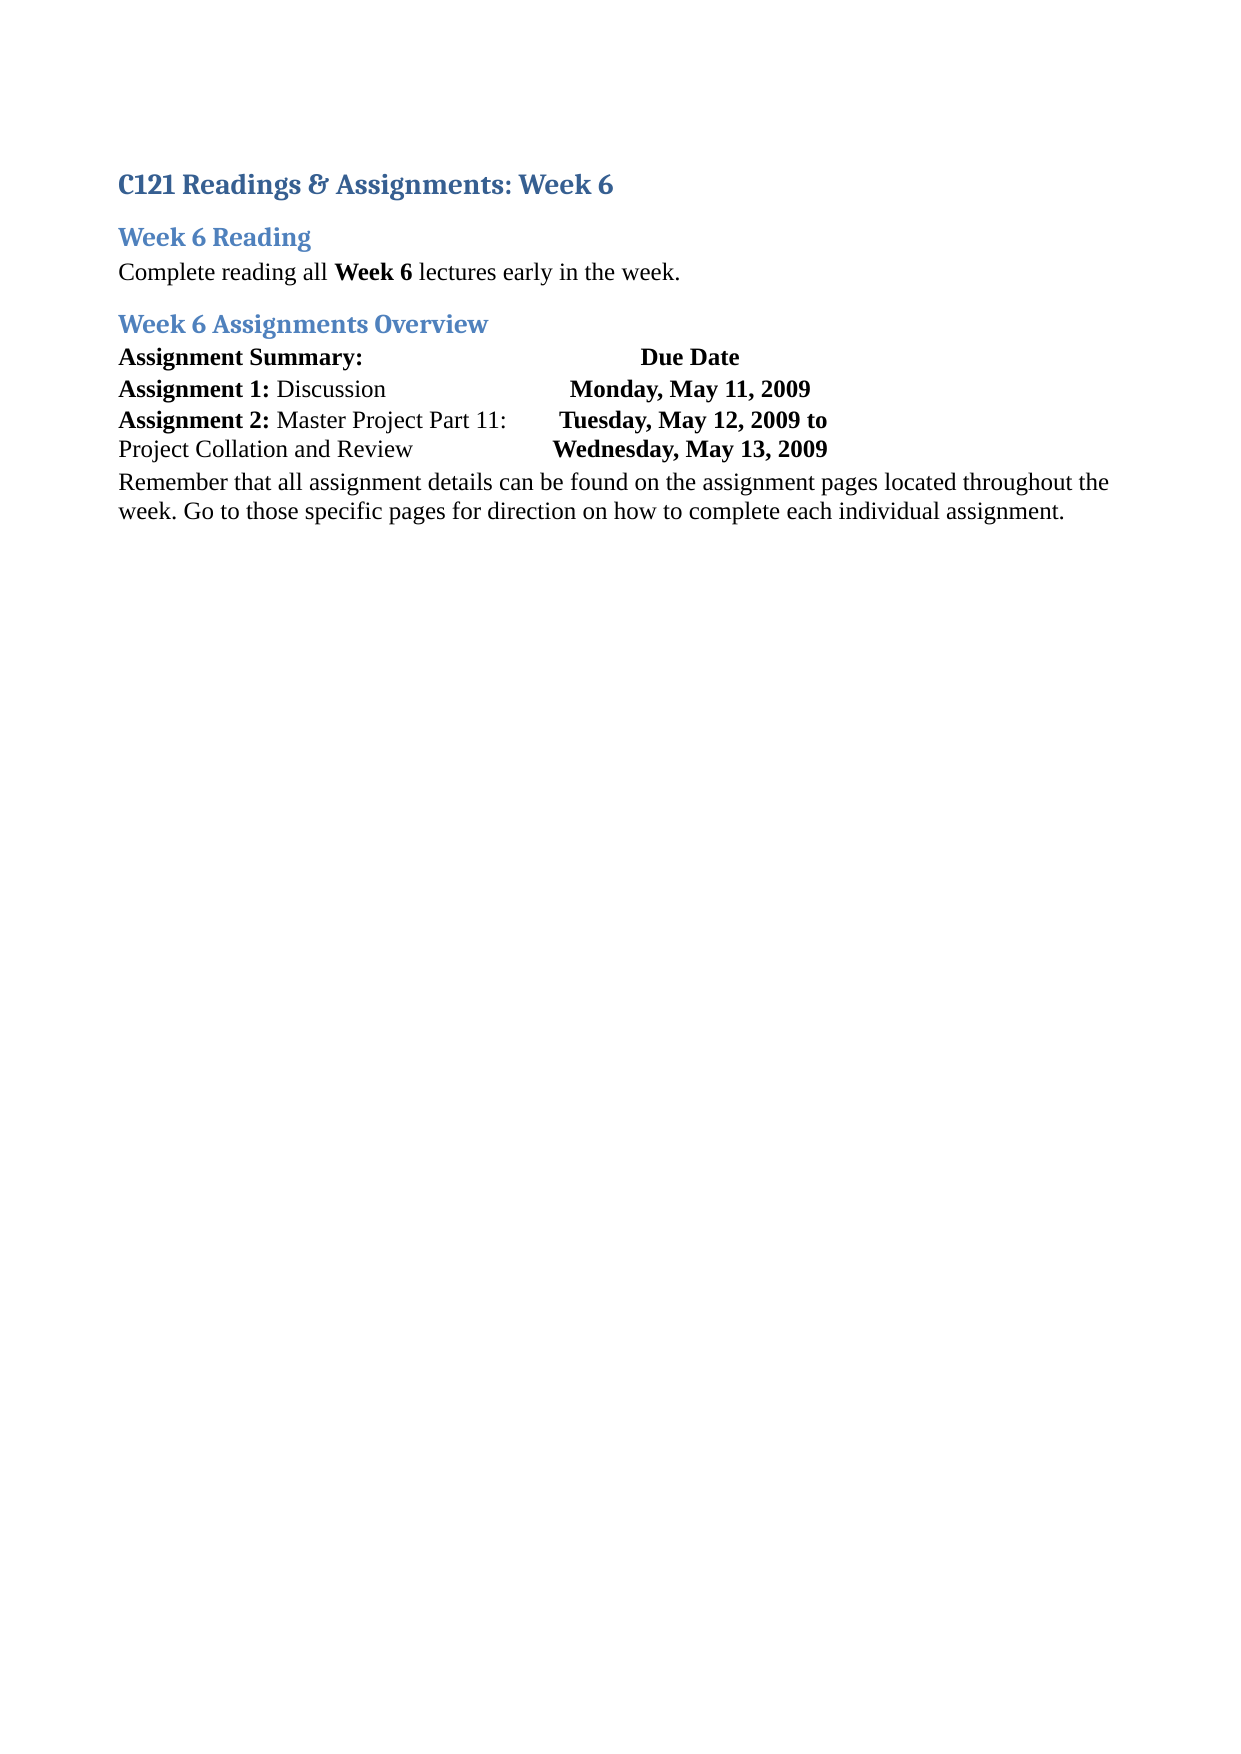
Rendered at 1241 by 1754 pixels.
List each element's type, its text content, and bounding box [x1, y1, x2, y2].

table_cell Monday, May 11, 2009 [529, 372, 857, 404]
subtitle Week 6 Reading [118, 222, 1122, 254]
text Remember that all assignment details can be found on the assignment pages located throughout the week. Go to those specific pages for direction on how to complete each individual assignment. [118, 467, 1122, 525]
table_header Assignment Summary: [117, 340, 529, 372]
table_cell Assignment 1: Discussion [117, 372, 529, 404]
subtitle C121 Readings & Assignments: Week 6 [118, 168, 1122, 202]
text Complete reading all Week 6 lectures early in the week. [118, 257, 1122, 285]
table_header Due Date [529, 340, 857, 372]
table_cell Tuesday, May 12, 2009 to Wednesday, May 13, 2009 [529, 404, 857, 464]
table_cell Assignment 2: Master Project Part 11: Project Collation and Review [117, 404, 529, 464]
subtitle Week 6 Assignments Overview [118, 309, 1122, 340]
